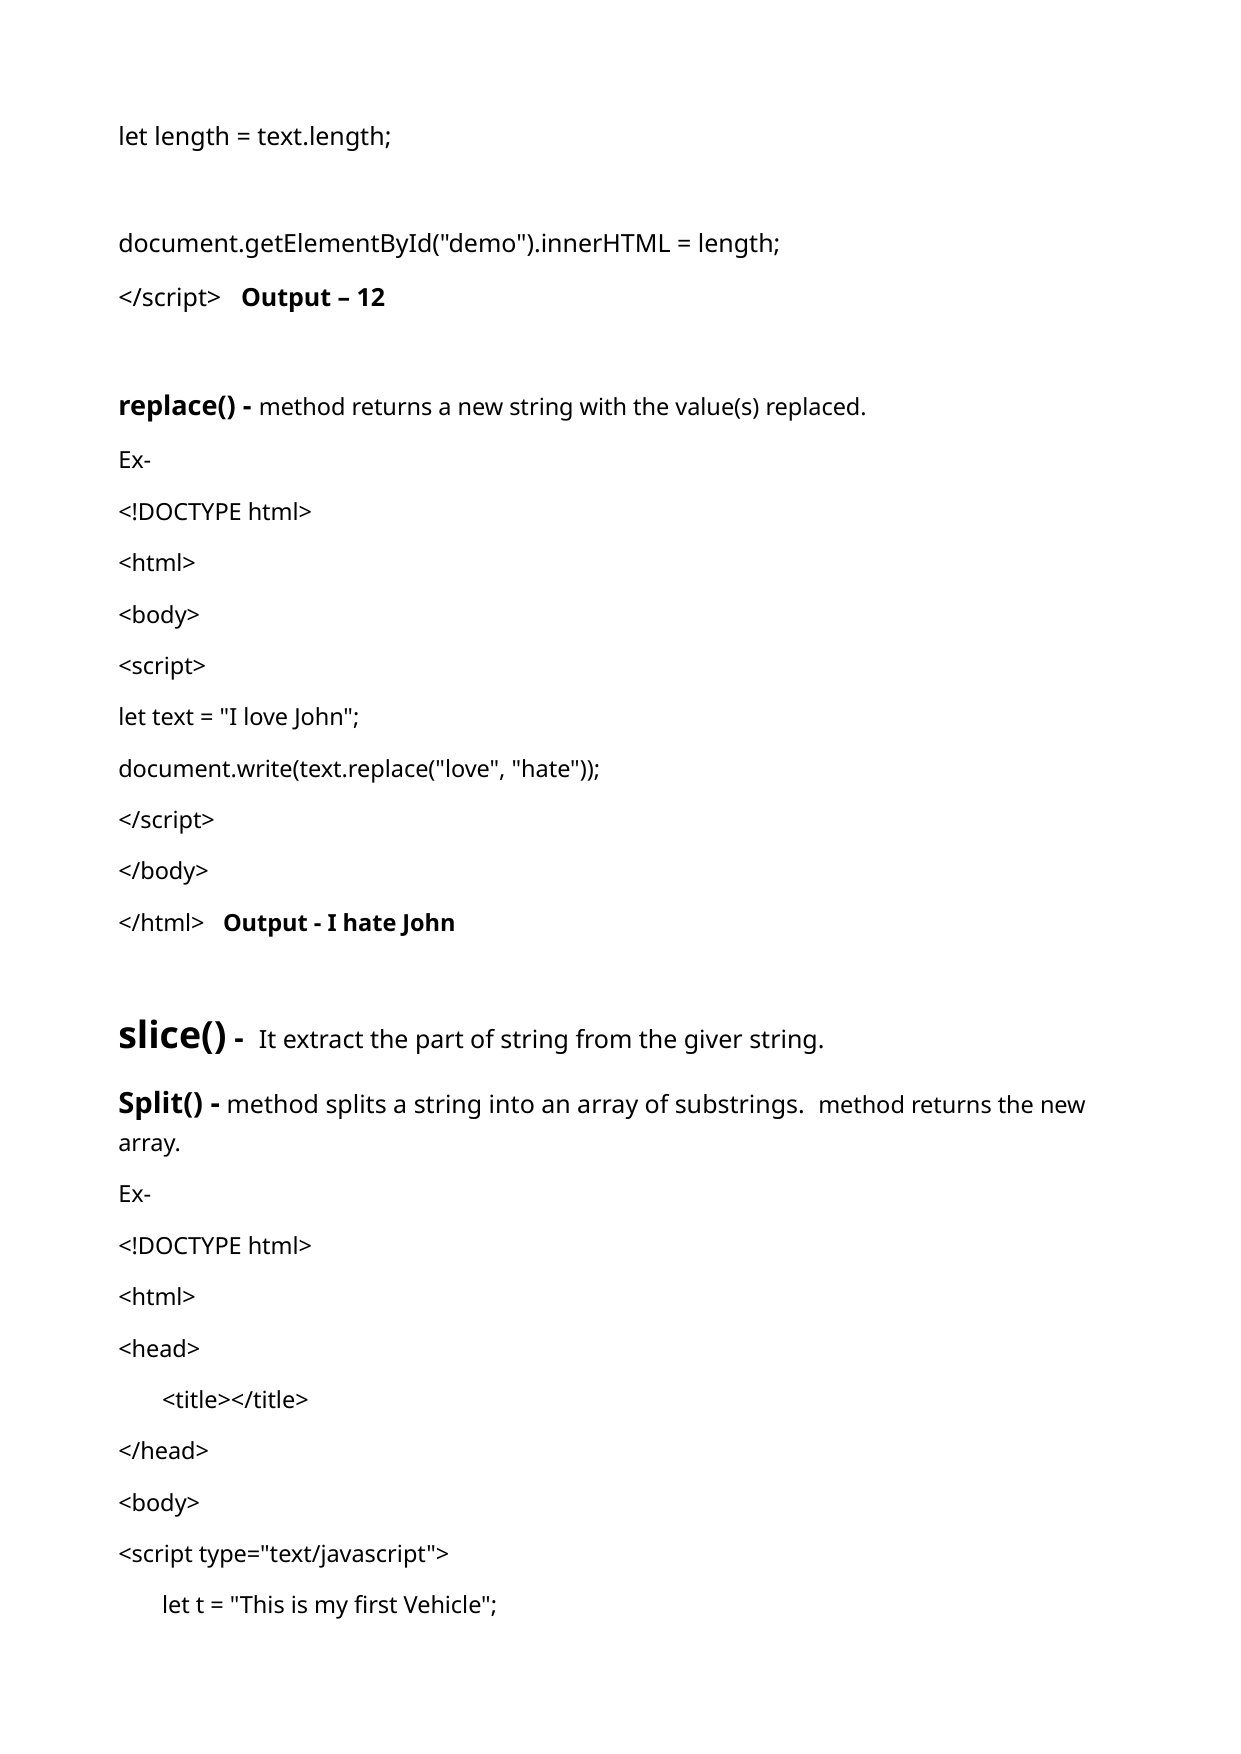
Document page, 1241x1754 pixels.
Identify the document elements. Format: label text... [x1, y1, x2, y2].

text let length = text.length; [118, 118, 1122, 152]
text <body> [118, 598, 1122, 630]
text Ex- [118, 444, 1122, 476]
text <html> [118, 1281, 1122, 1312]
text document.getElementById("demo").innerHTML = length; [118, 226, 1122, 260]
text <!DOCTYPE html> [118, 495, 1122, 527]
text let text = "I love John"; [118, 701, 1122, 733]
text replace() - method returns a new string with the value(s) replaced. [118, 387, 1122, 424]
text <title></title> [118, 1383, 1122, 1415]
text <head> [118, 1332, 1122, 1364]
text <script> [118, 649, 1122, 681]
text <html> [118, 547, 1122, 578]
text Ex- [118, 1178, 1122, 1210]
text slice() - It extract the part of string from the giver string. [118, 1009, 1122, 1060]
text <script type="text/javascript"> [118, 1537, 1122, 1569]
text </body> [118, 855, 1122, 887]
text </head> [118, 1434, 1122, 1467]
text </script> [118, 803, 1122, 835]
text </html> Output - I hate John [118, 906, 1122, 938]
text Split() - method splits a string into an array of substrings. method returns the new array. [118, 1082, 1122, 1158]
text <body> [118, 1486, 1122, 1518]
text </script> Output – 12 [118, 279, 1122, 313]
text let t = "This is my first Vehicle"; [118, 1589, 1122, 1621]
text <!DOCTYPE html> [118, 1229, 1122, 1261]
text document.write(text.replace("love", "hate")); [118, 752, 1122, 784]
